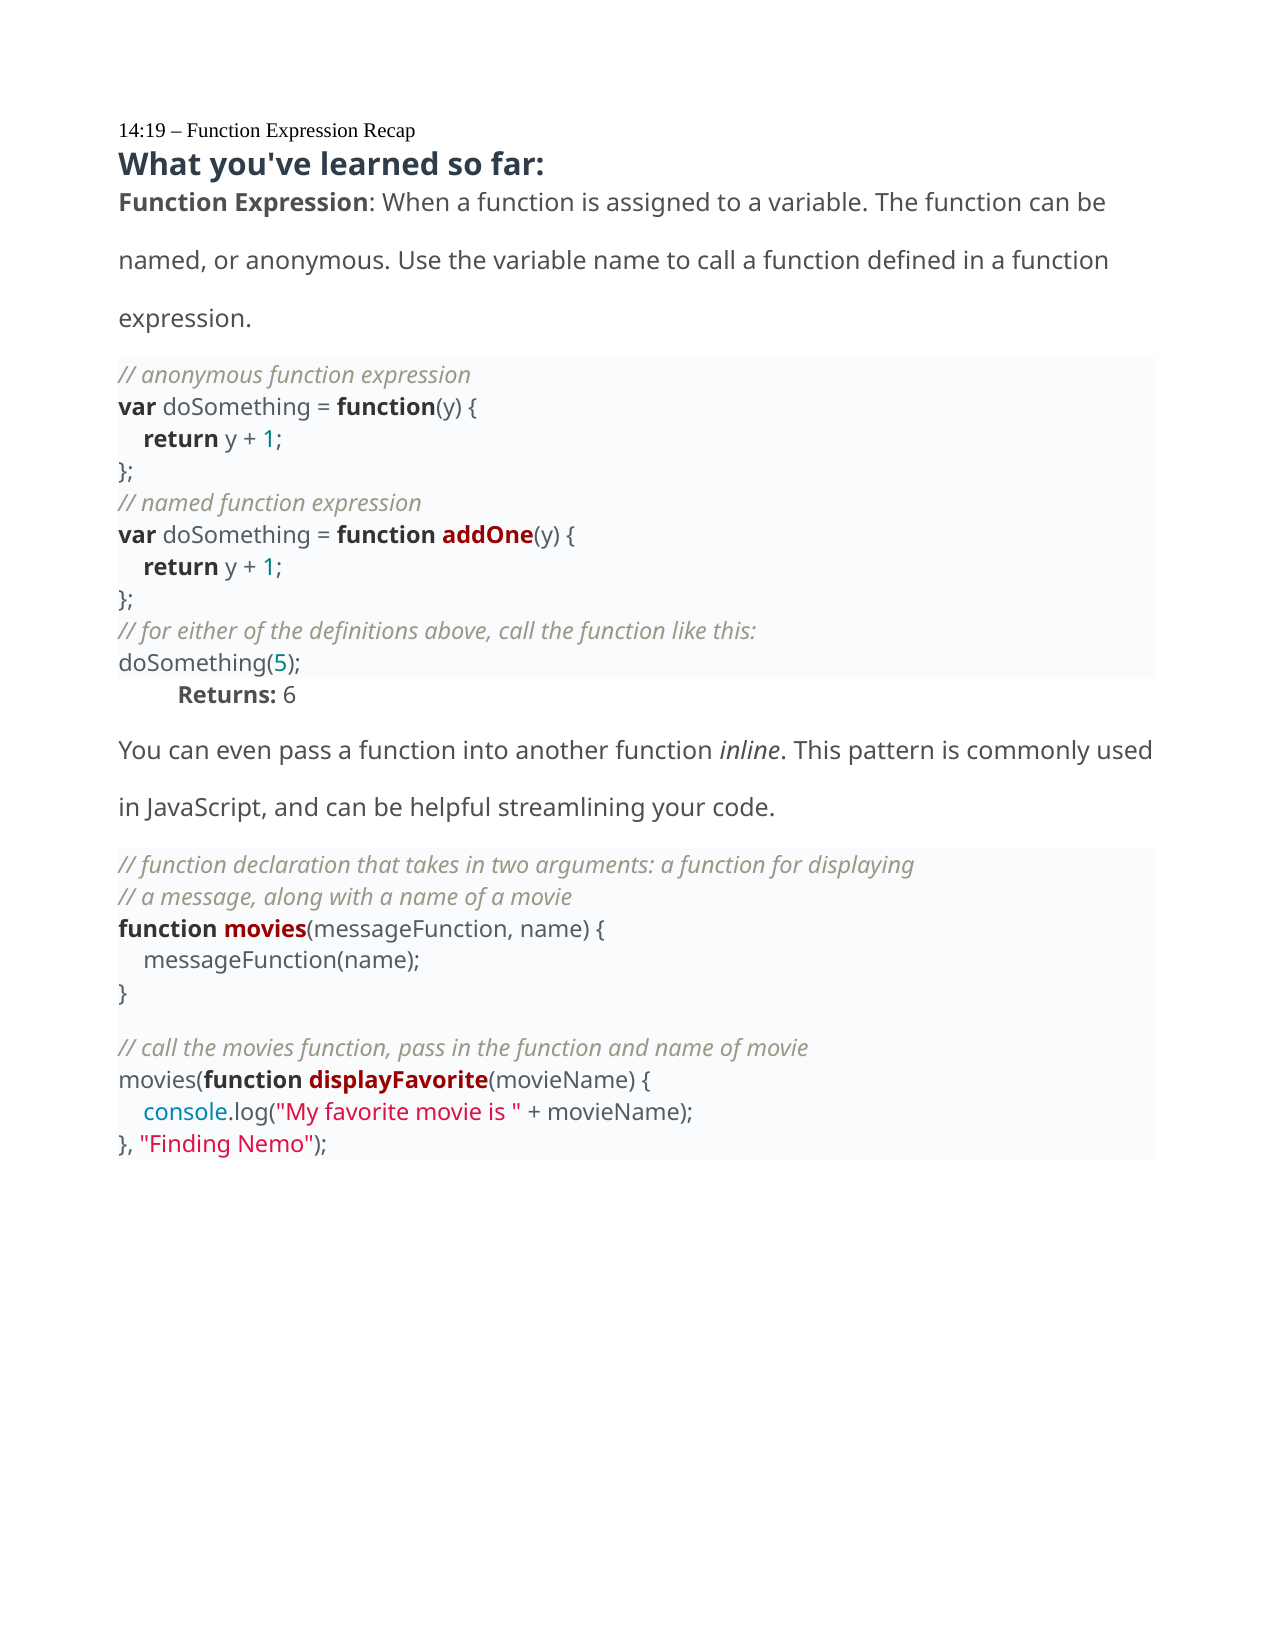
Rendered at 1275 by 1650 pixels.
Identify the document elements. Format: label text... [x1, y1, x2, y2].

text function movies(messageFunction, name) { [118, 912, 1157, 944]
subtitle What you've learned so far: [118, 142, 1157, 185]
text Returns: 6 [177, 678, 1098, 710]
text 14:19 – Function Expression Recap [118, 118, 1157, 142]
text doSomething(5); [118, 646, 1157, 678]
text // a message, along with a name of a movie [118, 880, 1157, 912]
text // call the movies function, pass in the function and name of movie [118, 1031, 1157, 1063]
text Function Expression: When a function is assigned to a variable. The function can be named, or anonymous. Use the variable name to call a function defined in a function expression. [118, 185, 1157, 334]
text // anonymous function expression [118, 358, 1157, 390]
text movies(function displayFavorite(movieName) { [118, 1063, 1157, 1095]
text } [118, 976, 1157, 1008]
text }; [118, 454, 1157, 486]
text }; [118, 582, 1157, 614]
text var doSomething = function addOne(y) { [118, 518, 1157, 550]
text You can even pass a function into another function inline. This pattern is commonly used in JavaScript, and can be helpful streamlining your code. [118, 732, 1157, 824]
text var doSomething = function(y) { [118, 390, 1157, 422]
text // named function expression [118, 486, 1157, 518]
text console.log("My favorite movie is " + movieName); [118, 1095, 1157, 1127]
text // for either of the definitions above, call the function like this: [118, 614, 1157, 646]
text messageFunction(name); [118, 944, 1157, 976]
text return y + 1; [118, 550, 1157, 582]
text }, "Finding Nemo"); [118, 1127, 1157, 1159]
text return y + 1; [118, 422, 1157, 454]
text // function declaration that takes in two arguments: a function for displaying [118, 848, 1157, 880]
